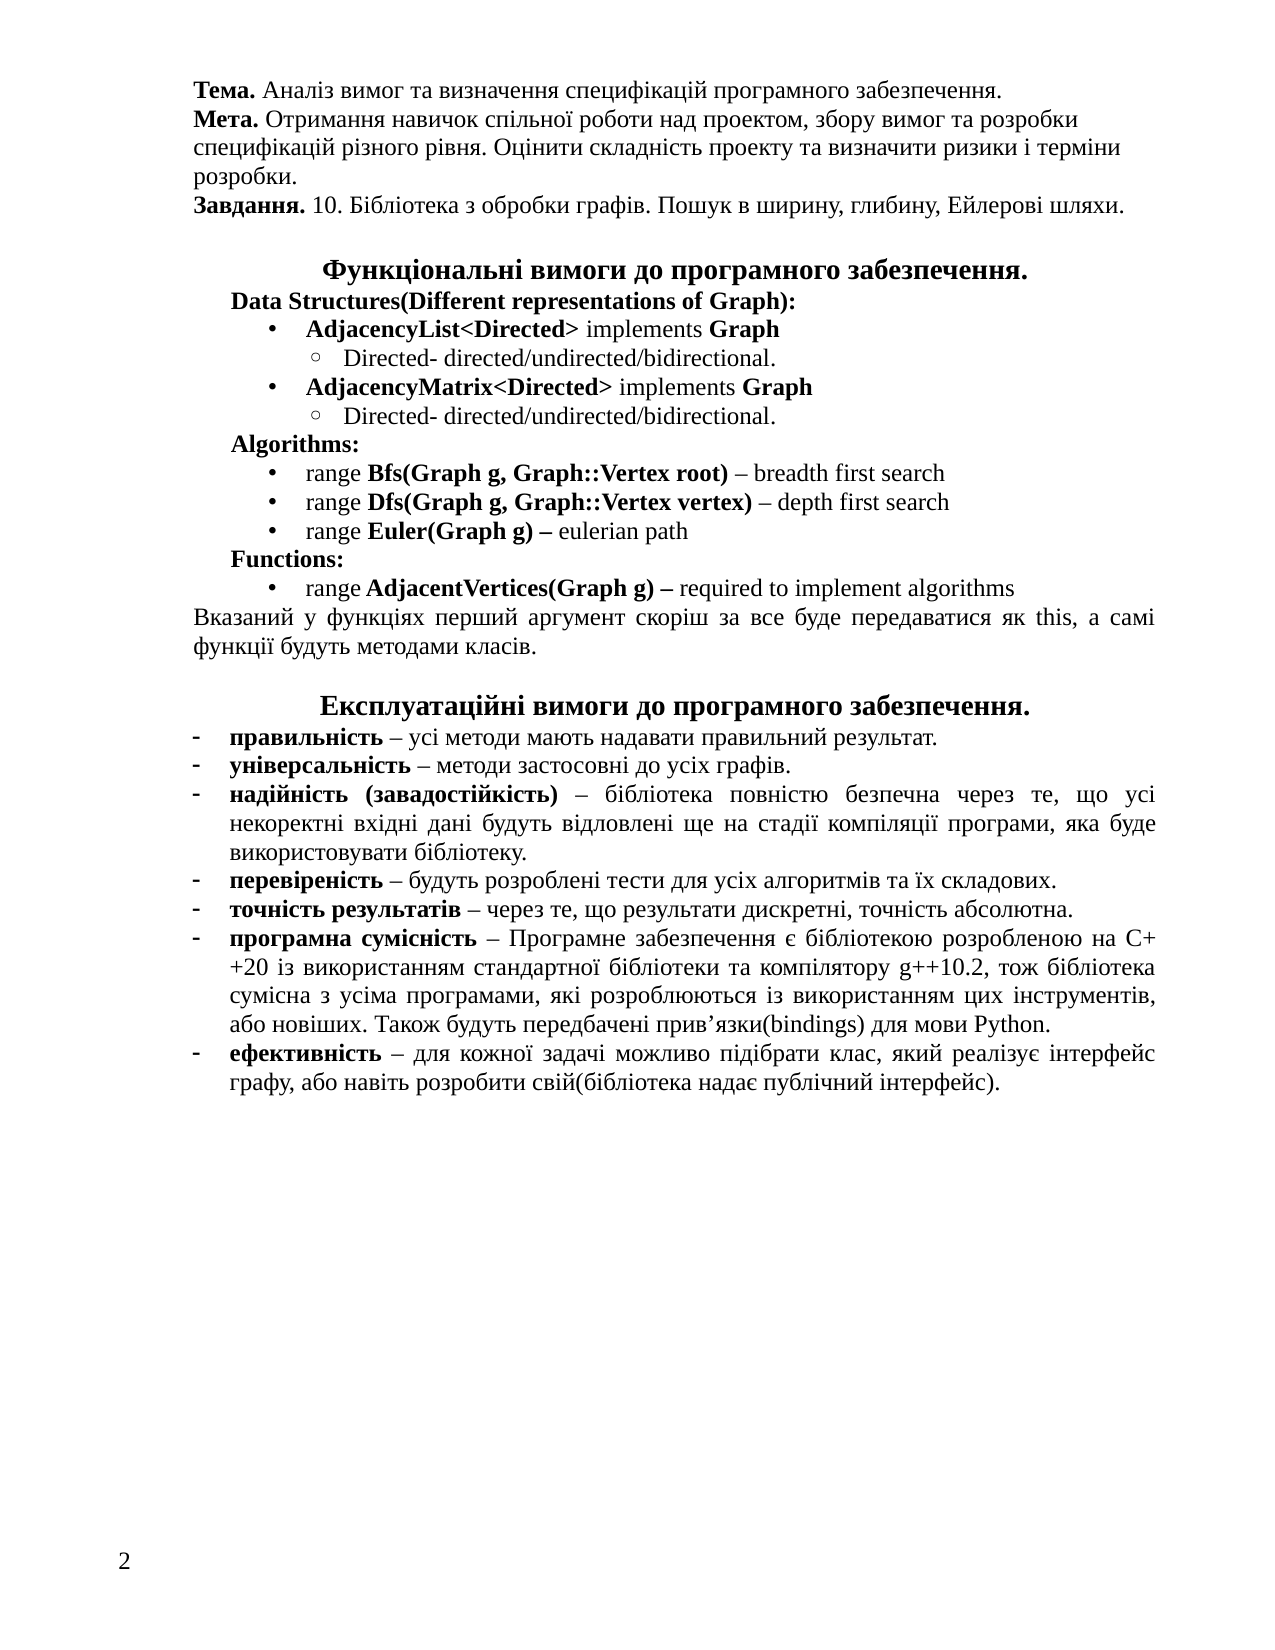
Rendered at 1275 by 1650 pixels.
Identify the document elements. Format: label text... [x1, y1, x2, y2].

text Data Structures(Different representations of Graph): [231, 286, 1157, 314]
list ефективність – для кожної задачі можливо підібрати клас, який реалізує інтерфейс графу, або навіть розробити свій(бібліотека надає публічний інтерфейс). [192, 1038, 1157, 1096]
list правильність – усі методи мають надавати правильний результат. [192, 722, 1157, 751]
list range AdjacentVertices(Graph g) – required to implement algorithms [268, 573, 1157, 602]
list range Bfs(Graph g, Graph::Vertex root) – breadth first search [268, 458, 1157, 487]
list range Euler(Graph g) – eulerian path [268, 516, 1157, 544]
list перевіреність – будуть розроблені тести для усіх алгоритмів та їх складових. [192, 866, 1157, 894]
list Directed- directed/undirected/bidirectional. [306, 401, 1157, 429]
list AdjacencyMatrix<Directed> implements Graph [268, 372, 1157, 401]
text Algorithms: [231, 429, 1157, 458]
text Завдання. 10. Бібліотека з обробки графів. Пошук в ширину, глибину, Ейлерові шляхи. [193, 190, 1157, 219]
list Directed- directed/undirected/bidirectional. [306, 343, 1157, 372]
list універсальність – методи застосовні до усіх графів. [192, 751, 1157, 779]
list range Dfs(Graph g, Graph::Vertex vertex) – depth first search [268, 487, 1157, 516]
list надійність (завадостійкість) – бібліотека повністю безпечна через те, що усі некоректні вхідні дані будуть відловлені ще на стадії компіляції програми, яка буде використовувати бібліотеку. [192, 779, 1157, 866]
list точність результатів – через те, що результати дискретні, точність абсолютна. [192, 894, 1157, 923]
text Мета. Отримання навичок спільної роботи над проектом, збору вимог та розробки специфікацій різного рівня. Оцінити складність проекту та визначити ризики і терміни розробки. [193, 104, 1157, 190]
list AdjacencyList<Directed> implements Graph [268, 314, 1157, 343]
list програмна сумісність – Програмне забезпечення є бібліотекою розробленою на С++20 із використанням стандартної бібліотеки та компілятору g++10.2, тож бібліотека сумісна з усіма програмами, які розроблюються із використанням цих інструментів, або новіших. Також будуть передбачені прив’язки(bindings) для мови Python. [192, 923, 1157, 1038]
text Вказаний у функціях перший аргумент скоріш за все буде передаватися як this, а самі функції будуть методами класів. [193, 602, 1157, 659]
text Functions: [230, 544, 1157, 573]
text Функціональні вимоги до програмного забезпечення. [193, 252, 1157, 286]
text Тема. Аналіз вимог та визначення специфікацій програмного забезпечення. [193, 75, 1157, 104]
text Експлуатаційні вимоги до програмного забезпечення. [193, 688, 1157, 722]
